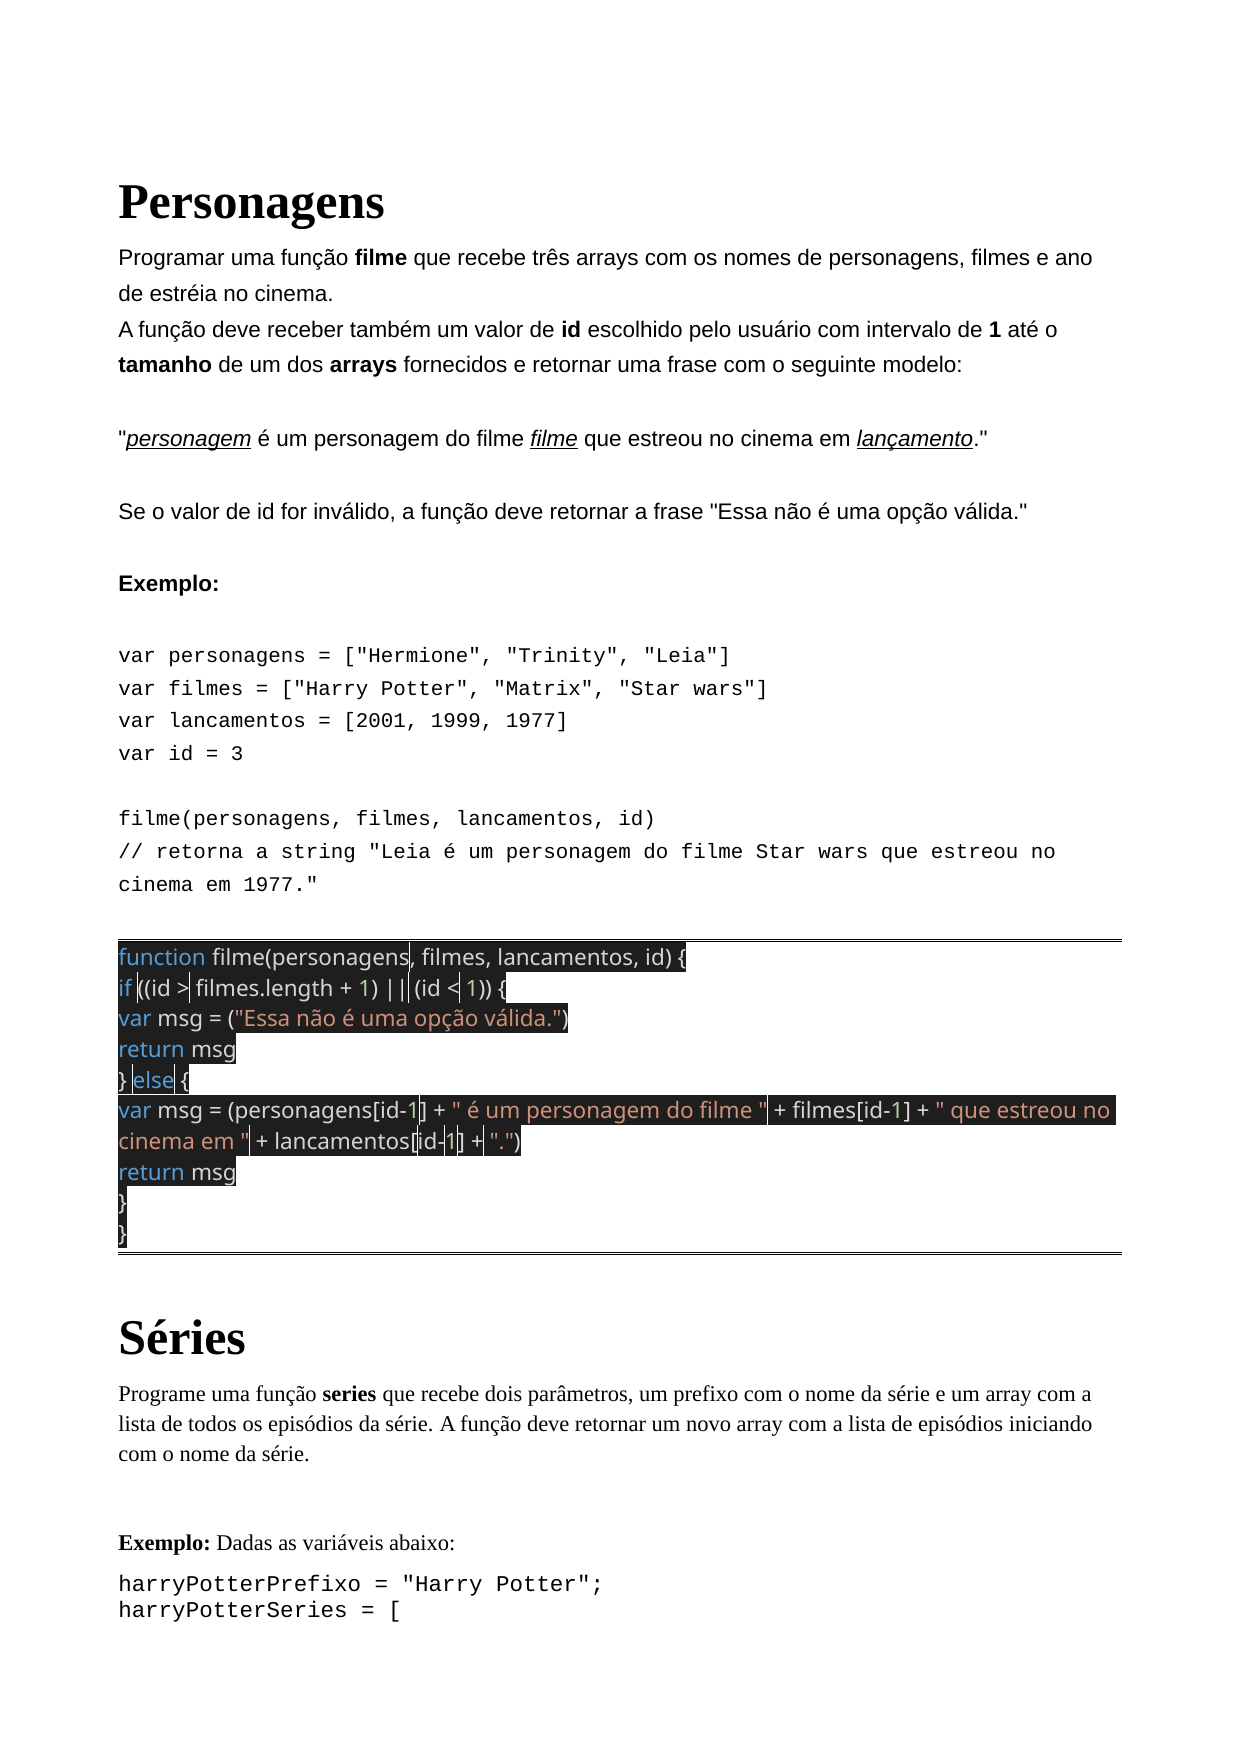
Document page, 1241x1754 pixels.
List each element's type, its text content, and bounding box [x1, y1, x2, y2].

text var msg = ("Essa não é uma opção válida.") [118, 1003, 1122, 1033]
text Programar uma função filme que recebe três arrays com os nomes de personagens, filmes e ano de estréia no cinema. [118, 242, 1122, 306]
text harryPotterSeries = [ [118, 1599, 1122, 1624]
text } [118, 1186, 1122, 1217]
text Exemplo: [118, 570, 1122, 596]
text // retorna a string "Leia é um personagem do filme Star wars que estreou no cinema em 1977." [118, 841, 1122, 897]
text if ((id > filmes.length + 1) || (id < 1)) { [118, 972, 1122, 1003]
text } else { [118, 1064, 1122, 1094]
text return msg [118, 1156, 1122, 1186]
text var msg = (personagens[id-1] + " é um personagem do filme " + filmes[id-1] + " que estreou no cinema em " + lancamentos[id-1] + ".") [118, 1094, 1122, 1156]
text var id = 3 [118, 743, 1122, 767]
text var filmes = ["Harry Potter", "Matrix", "Star wars"] [118, 678, 1122, 702]
text return msg [118, 1033, 1122, 1064]
text A função deve receber também um valor de id escolhido pelo usuário com intervalo de 1 até o tamanho de um dos arrays fornecidos e retornar uma frase com o seguinte modelo: [118, 316, 1122, 377]
text function filme(personagens, filmes, lancamentos, id) { [118, 942, 1122, 972]
text Se o valor de id for inválido, a função deve retornar a frase "Essa não é uma opção válida." [118, 498, 1122, 524]
subtitle Personagens [118, 172, 1122, 229]
text var lancamentos = [2001, 1999, 1977] [118, 711, 1122, 734]
text filme(personagens, filmes, lancamentos, id) [118, 808, 1122, 832]
text Programe uma função series que recebe dois parâmetros, um prefixo com o nome da série e um array com a lista de todos os episódios da série. A função deve retornar um novo array com a lista de episódios iniciando com o nome da série. [118, 1378, 1122, 1466]
text Exemplo: Dadas as variáveis abaixo: [118, 1529, 1122, 1555]
text "personagem é um personagem do filme filme que estreou no cinema em lançamento." [118, 423, 1122, 452]
text harryPotterPrefixo = "Harry Potter"; [118, 1573, 1122, 1599]
subtitle Séries [118, 1308, 1122, 1366]
text } [118, 1217, 1122, 1252]
text var personagens = ["Hermione", "Trinity", "Leia"] [118, 645, 1122, 669]
